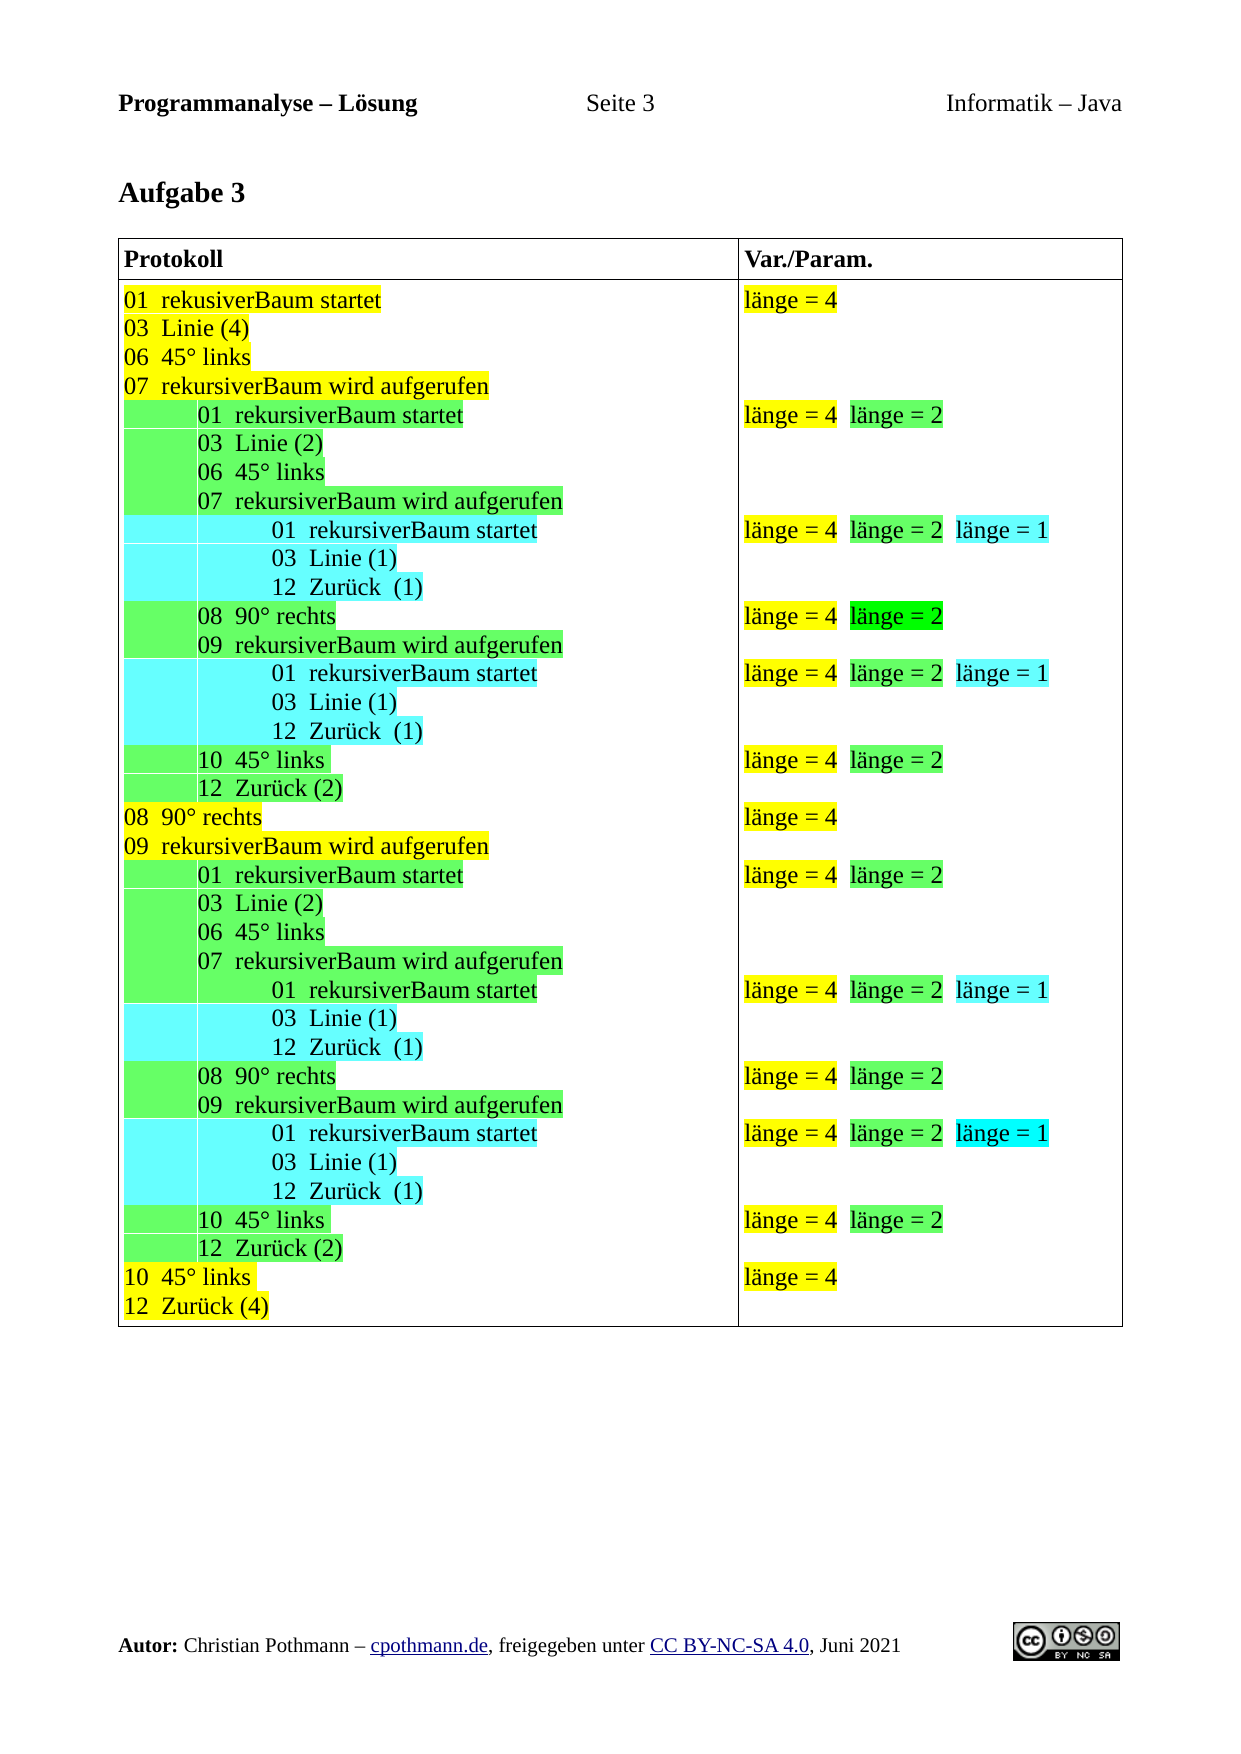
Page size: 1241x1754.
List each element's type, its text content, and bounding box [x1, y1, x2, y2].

table_cell länge = 4 länge = 4 länge = 2 länge = 4 länge = 2 länge = 1 länge = 4 länge = 2 länge = 4 länge = 2 länge = 1 länge = 4 länge = 2 länge = 4 länge = 4 länge = 2 länge = 4 länge = 2 länge = 1 länge = 4 länge = 2 länge = 4 länge = 2 länge = 1 länge = 4 länge = 2 länge = 4 [739, 280, 1122, 1326]
picture [1013, 1622, 1120, 1661]
table_header Protokoll [119, 239, 738, 278]
text Autor: Christian Pothmann – cpothmann.de, freigegeben unter CC BY-NC-SA 4.0, Juni 2021 [118, 1633, 1013, 1657]
table_cell 01 rekusiverBaum startet 03 Linie (4) 06 45° links 07 rekursiverBaum wird aufgerufen 01 rekursiverBaum startet 03 Linie (2) 06 45° links 07 rekursiverBaum wird aufgerufen 01 rekursiverBaum startet 03 Linie (1) 12 Zurück (1) 08 90° rechts 09 rekursiverBaum wird aufgerufen 01 rekursiverBaum startet 03 Linie (1) 12 Zurück (1) 10 45° links 12 Zurück (2) 08 90° rechts 09 rekursiverBaum wird aufgerufen 01 rekursiverBaum startet 03 Linie (2) 06 45° links 07 rekursiverBaum wird aufgerufen 01 rekursiverBaum startet 03 Linie (1) 12 Zurück (1) 08 90° rechts 09 rekursiverBaum wird aufgerufen 01 rekursiverBaum startet 03 Linie (1) 12 Zurück (1) 10 45° links 12 Zurück (2) 10 45° links 12 Zurück (4) [119, 280, 738, 1326]
text Aufgabe 3 [118, 176, 1122, 209]
table_header Var./Param. [739, 239, 1122, 278]
